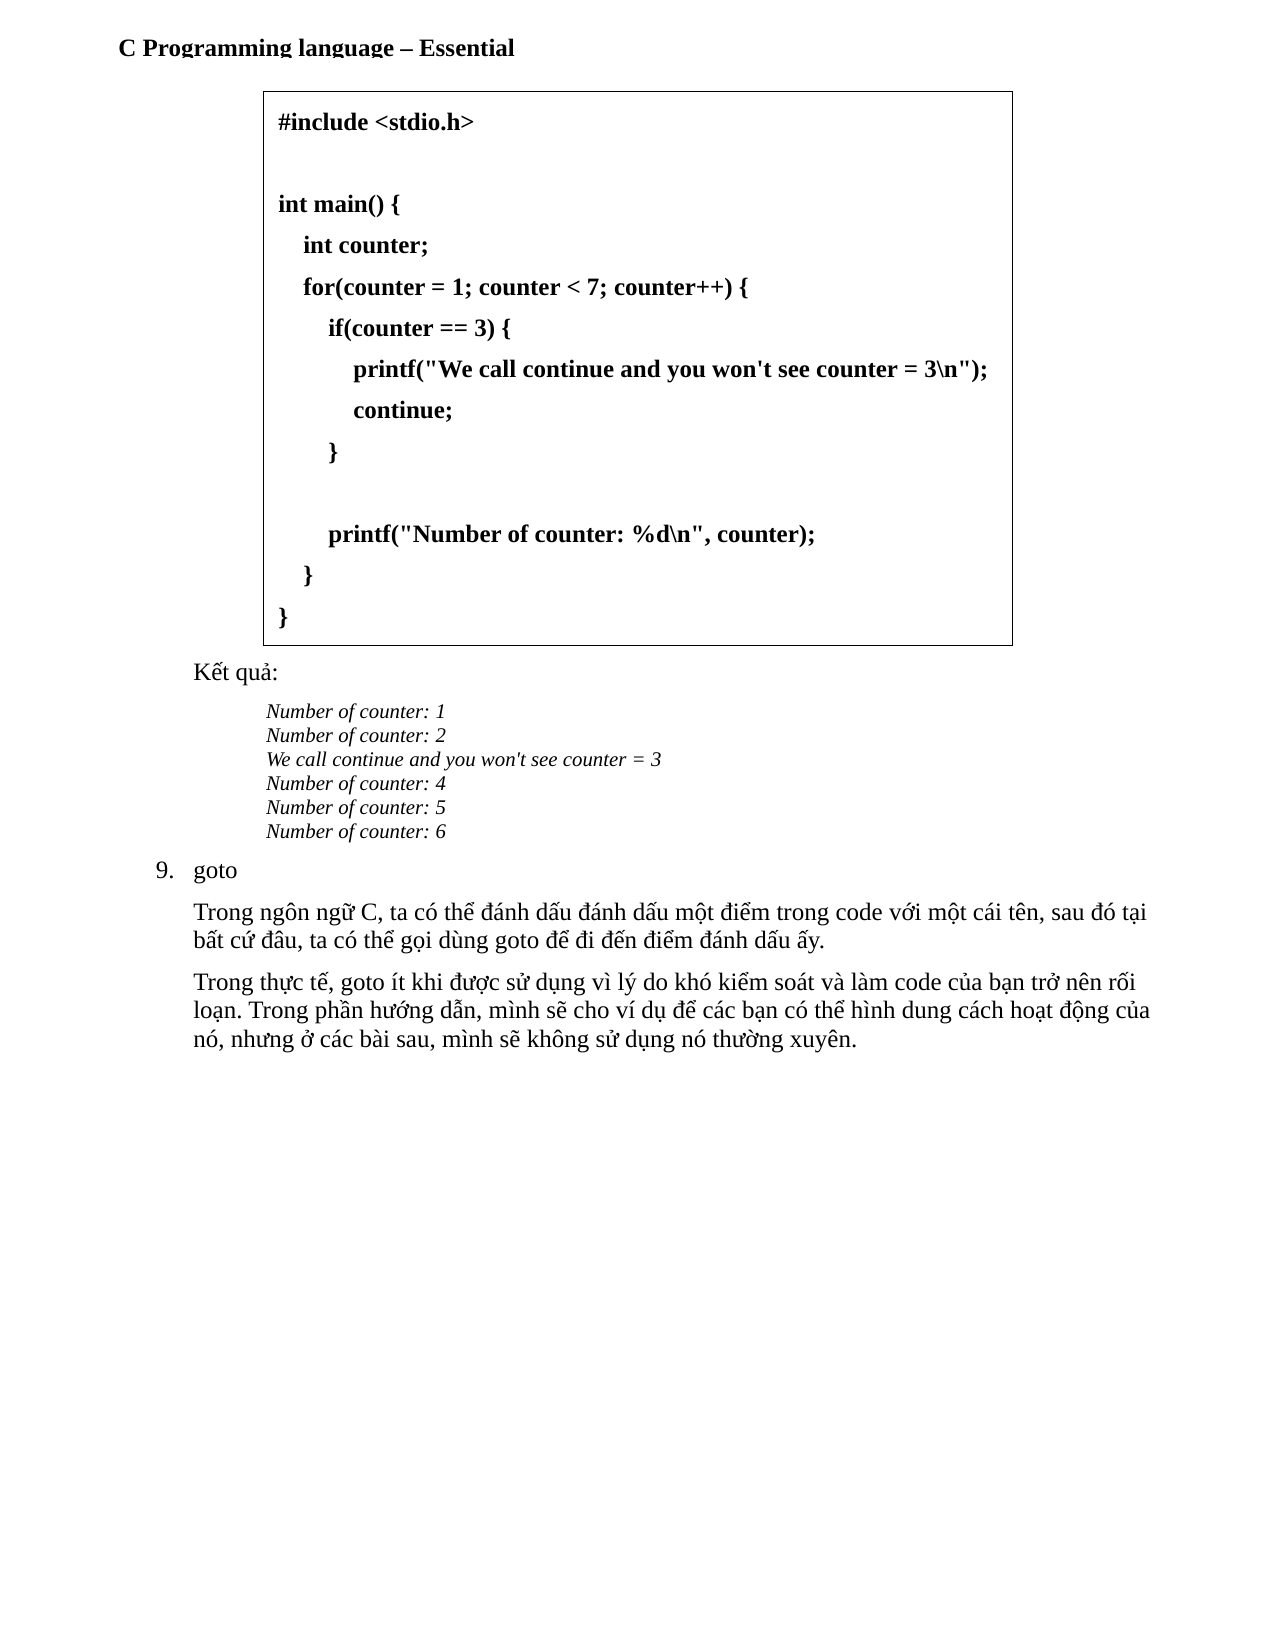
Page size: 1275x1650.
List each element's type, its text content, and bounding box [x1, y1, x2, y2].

list if(counter == 3) { [278, 313, 997, 342]
list printf("We call continue and you won't see counter = 3\n"); [278, 354, 997, 383]
list printf("Number of counter: %d\n", counter); [278, 519, 997, 548]
list Number of counter: 1 Number of counter: 2 We call continue and you won't see counter = 3 Number of counter: 4 Number of counter: 5 Number of counter: 6 [228, 699, 1157, 843]
list } [278, 602, 997, 630]
list Trong ngôn ngữ C, ta có thể đánh dấu đánh dấu một điểm trong code với một cái tên, sau đó tại bất cứ đâu, ta có thể gọi dùng goto để đi đến điểm đánh dấu ấy. [156, 897, 1157, 954]
list int counter; [278, 230, 997, 259]
list for(counter = 1; counter < 7; counter++) { [278, 272, 997, 300]
list continue; [278, 395, 997, 424]
list } [278, 437, 997, 465]
list Kết quả: [156, 87, 1157, 686]
list int main() { [278, 189, 997, 218]
list Trong thực tế, goto ít khi được sử dụng vì lý do khó kiểm soát và làm code của bạn trở nên rối loạn. Trong phần hướng dẫn, mình sẽ cho ví dụ để các bạn có thể hình dung cách hoạt động của nó, nhưng ở các bài sau, mình sẽ không sử dụng nó thường xuyên. [156, 967, 1157, 1053]
list } [278, 560, 997, 589]
list goto [156, 856, 1157, 884]
list #include <stdio.h> [278, 107, 997, 135]
